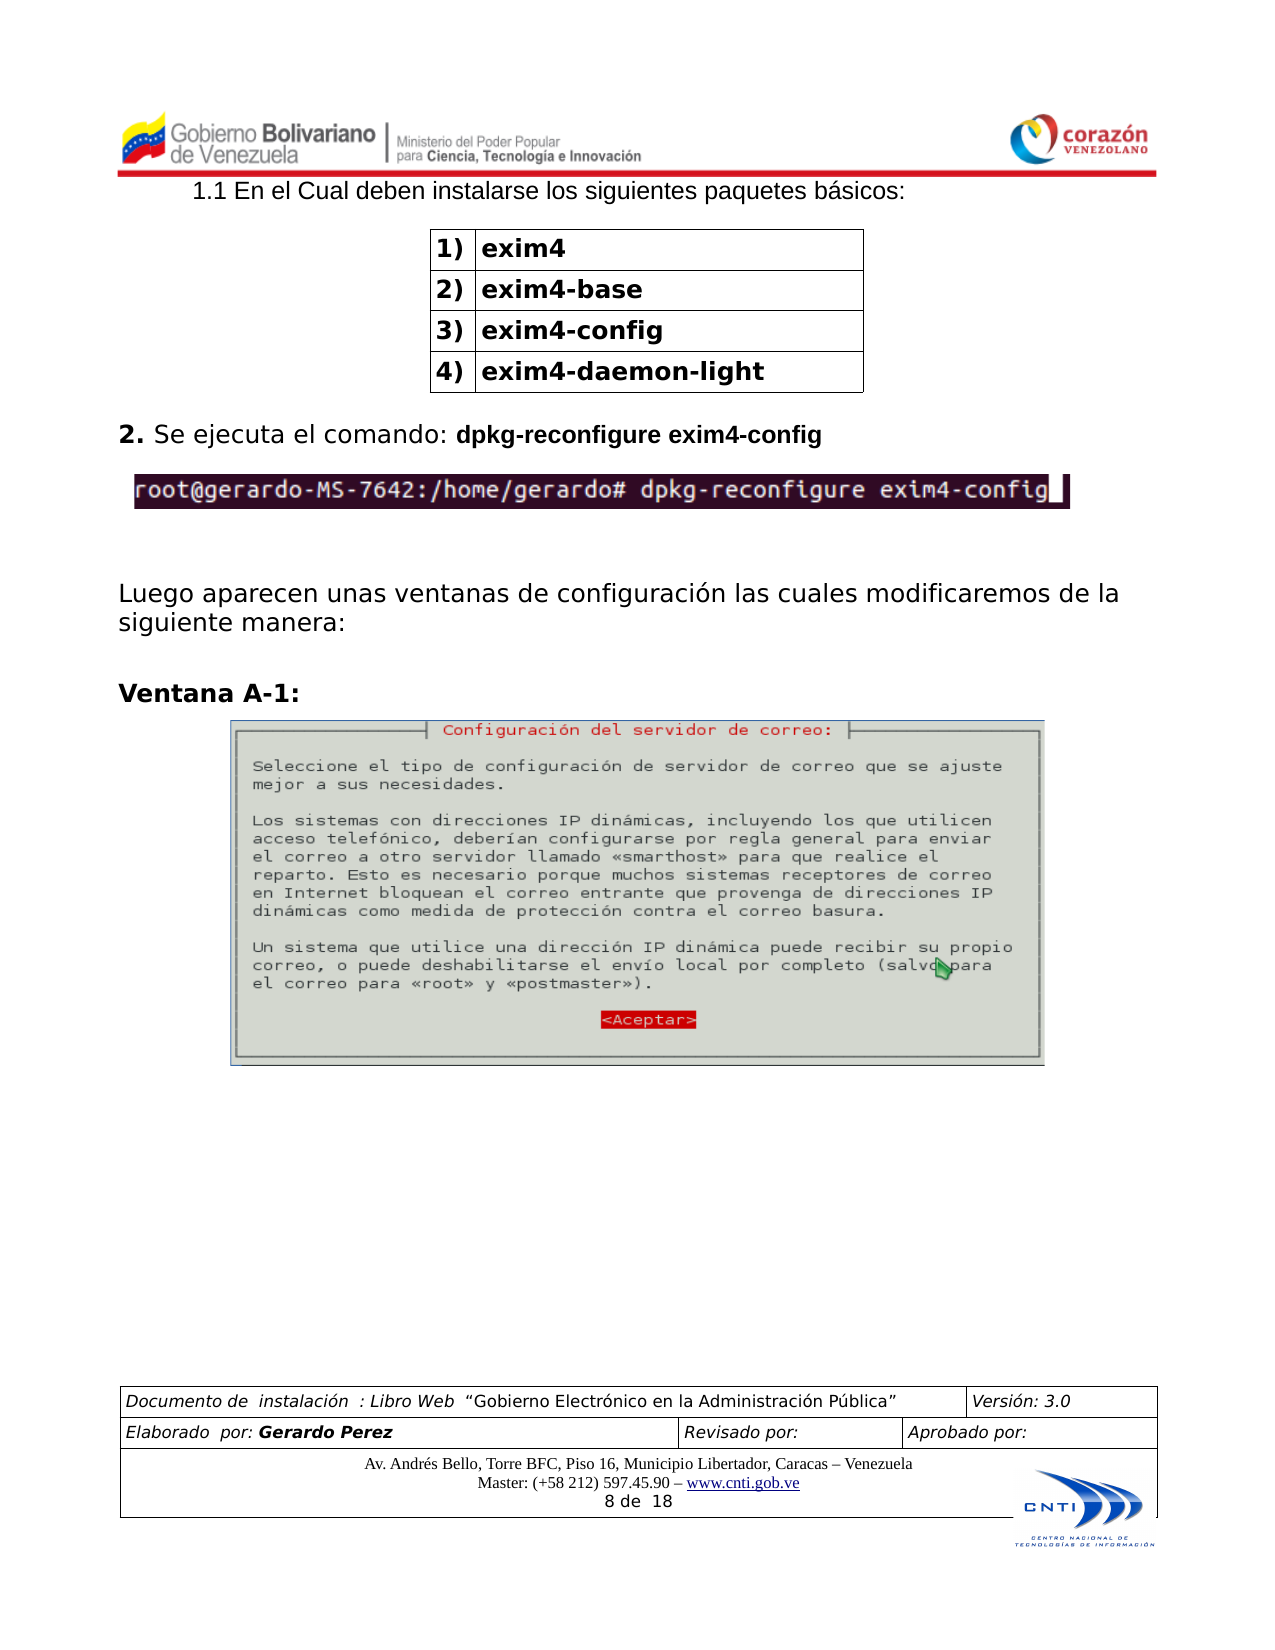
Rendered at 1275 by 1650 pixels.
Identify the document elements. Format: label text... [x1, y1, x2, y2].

table_header 1) [431, 230, 475, 269]
text 2. Se ejecuta el comando: dpkg-reconfigure exim4-config [118, 421, 1157, 450]
table_cell 2) [431, 271, 475, 310]
table_header exim4 [476, 230, 863, 269]
picture [117, 107, 1157, 177]
picture [134, 474, 1071, 509]
text Luego aparecen unas ventanas de configuración las cuales modificaremos de la siguiente manera: [118, 579, 1157, 637]
text Ventana A-1: [118, 679, 1157, 708]
table_cell 3) [431, 311, 475, 351]
picture [230, 720, 1045, 1066]
table_cell exim4-daemon-light [476, 352, 863, 392]
text 1.1 En el Cual deben instalarse los siguientes paquetes básicos: [118, 177, 1157, 205]
table_cell exim4-base [476, 271, 863, 310]
table_cell exim4-config [476, 311, 863, 351]
table_cell 4) [431, 352, 475, 392]
picture [1013, 1468, 1156, 1548]
